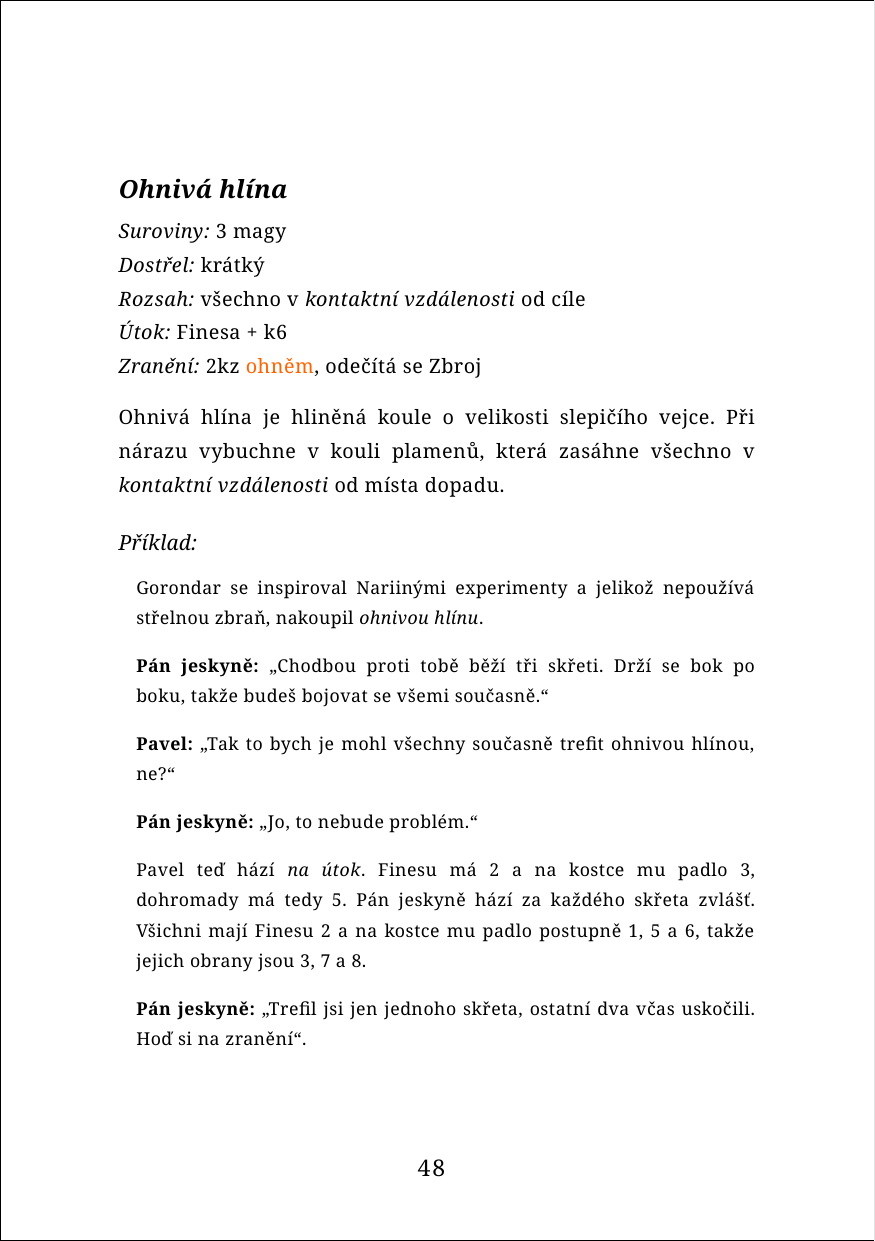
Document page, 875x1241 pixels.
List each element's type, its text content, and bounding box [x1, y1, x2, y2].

text Pavel: „Tak to bych je mohl všechny současně trefit ohnivou hlínou, ne?“ [136, 732, 756, 786]
subtitle Ohnivá hlína [118, 172, 756, 206]
text Pavel teď hází na útok. Finesu má 2 a na kostce mu padlo 3, dohromady má tedy 5. Pán jeskyně hází za každého skřeta zvlášť. Všichni mají Finesu 2 a na kostce mu padlo postupně 1, 5 a 6, takže jejich obrany jsou 3, 7 a 8. [136, 858, 756, 972]
text Ohnivá hlína je hliněná koule o velikosti slepičího vejce. Při nárazu vybuchne v kouli plamenů, která zasáhne všechno v kontaktní vzdálenosti od místa dopadu. [118, 403, 756, 498]
text Pán jeskyně: „Trefil jsi jen jednoho skřeta, ostatní dva včas uskočili. Hoď si na zranění“. [136, 996, 756, 1051]
text Suroviny: 3 magy Dostřel: krátký Rozsah: všechno v kontaktní vzdálenosti od cíle Útok: Finesa + k6 Zranění: 2kz ohněm, odečítá se Zbroj [118, 218, 756, 379]
text Pán jeskyně: „Chodbou proti tobě běží tři skřeti. Drží se bok po boku, takže budeš bojovat se všemi současně.“ [136, 653, 756, 708]
text Gorondar se inspiroval Nariinými experimenty a jelikož nepoužívá střelnou zbraň, nakoupil ohnivou hlínu. [136, 575, 756, 630]
text Pán jeskyně: „Jo, to nebude problém.“ [136, 810, 756, 834]
text Příklad: [118, 528, 756, 557]
